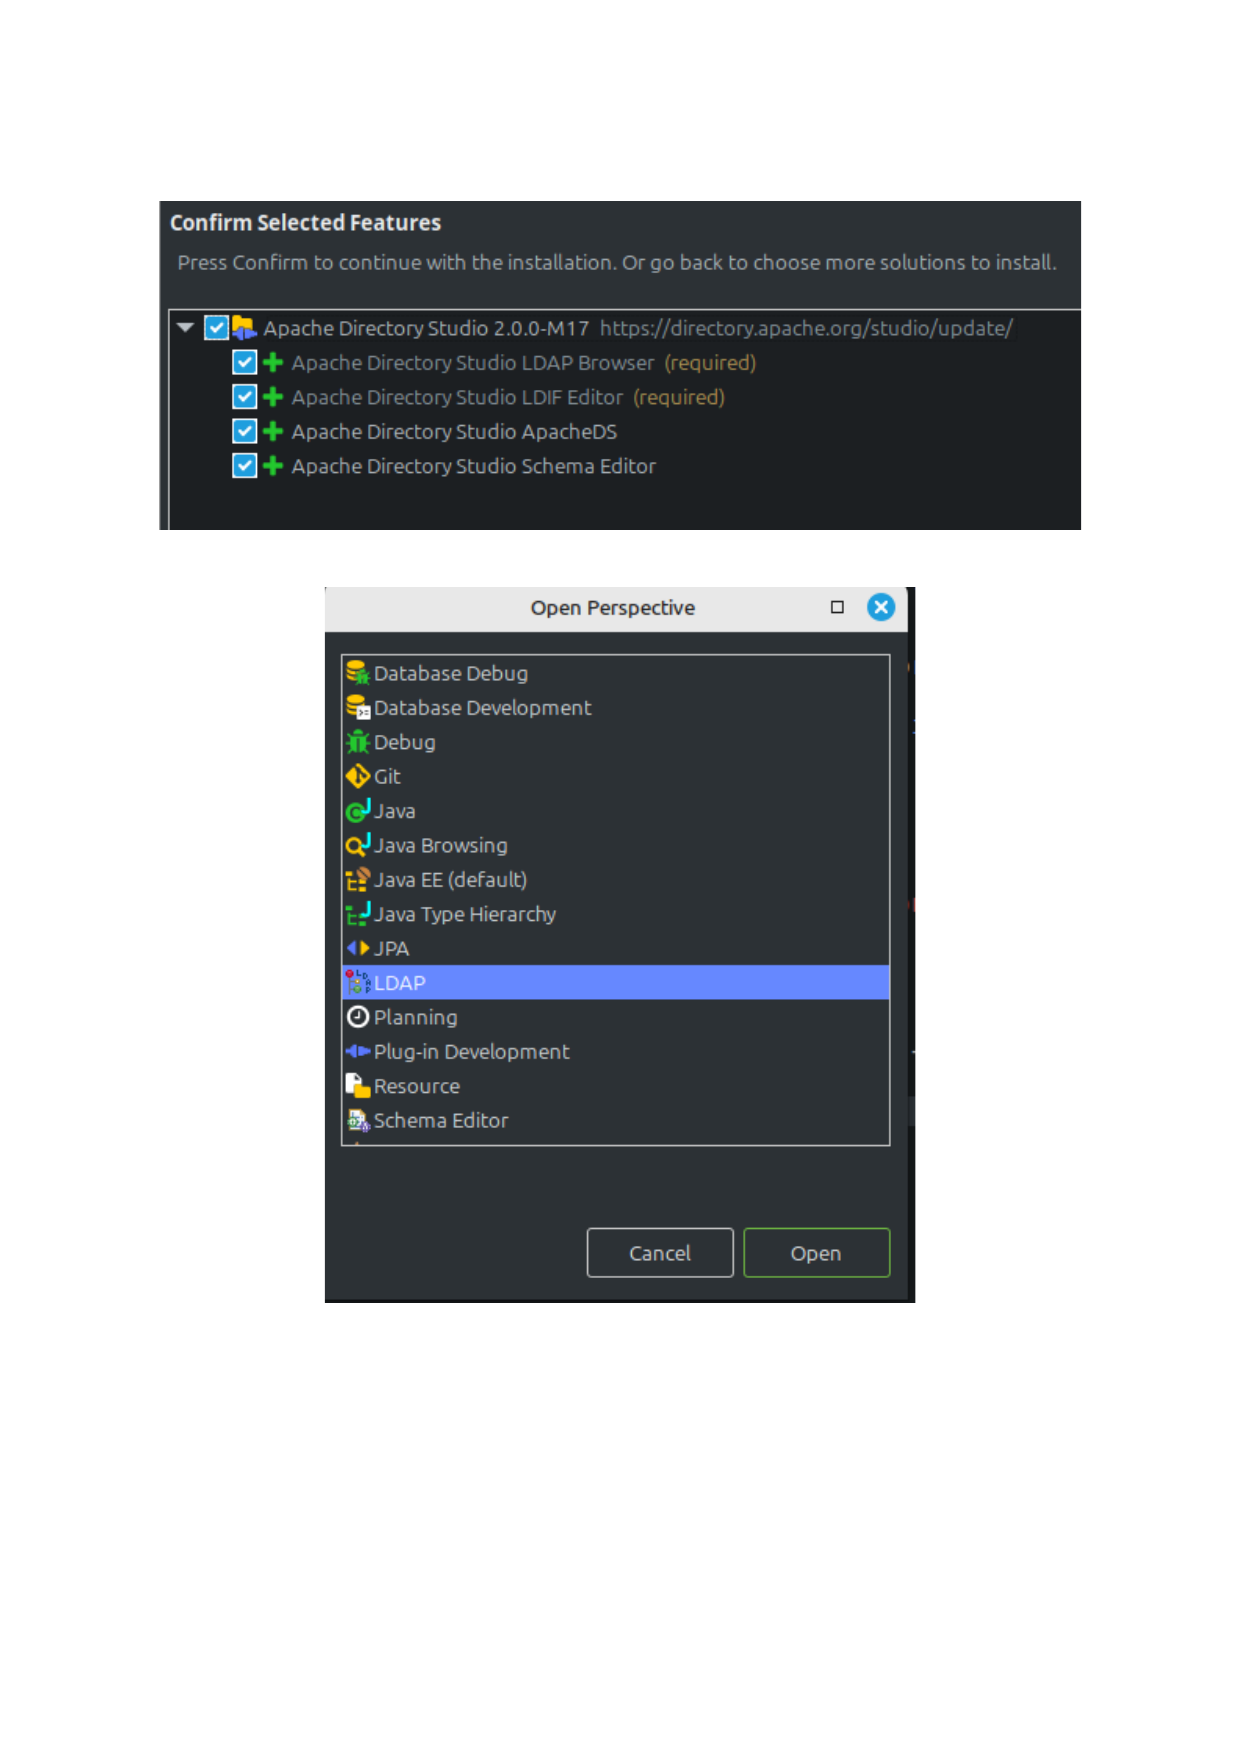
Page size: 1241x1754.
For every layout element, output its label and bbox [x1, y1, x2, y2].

picture [159, 201, 1082, 530]
picture [324, 587, 916, 1303]
